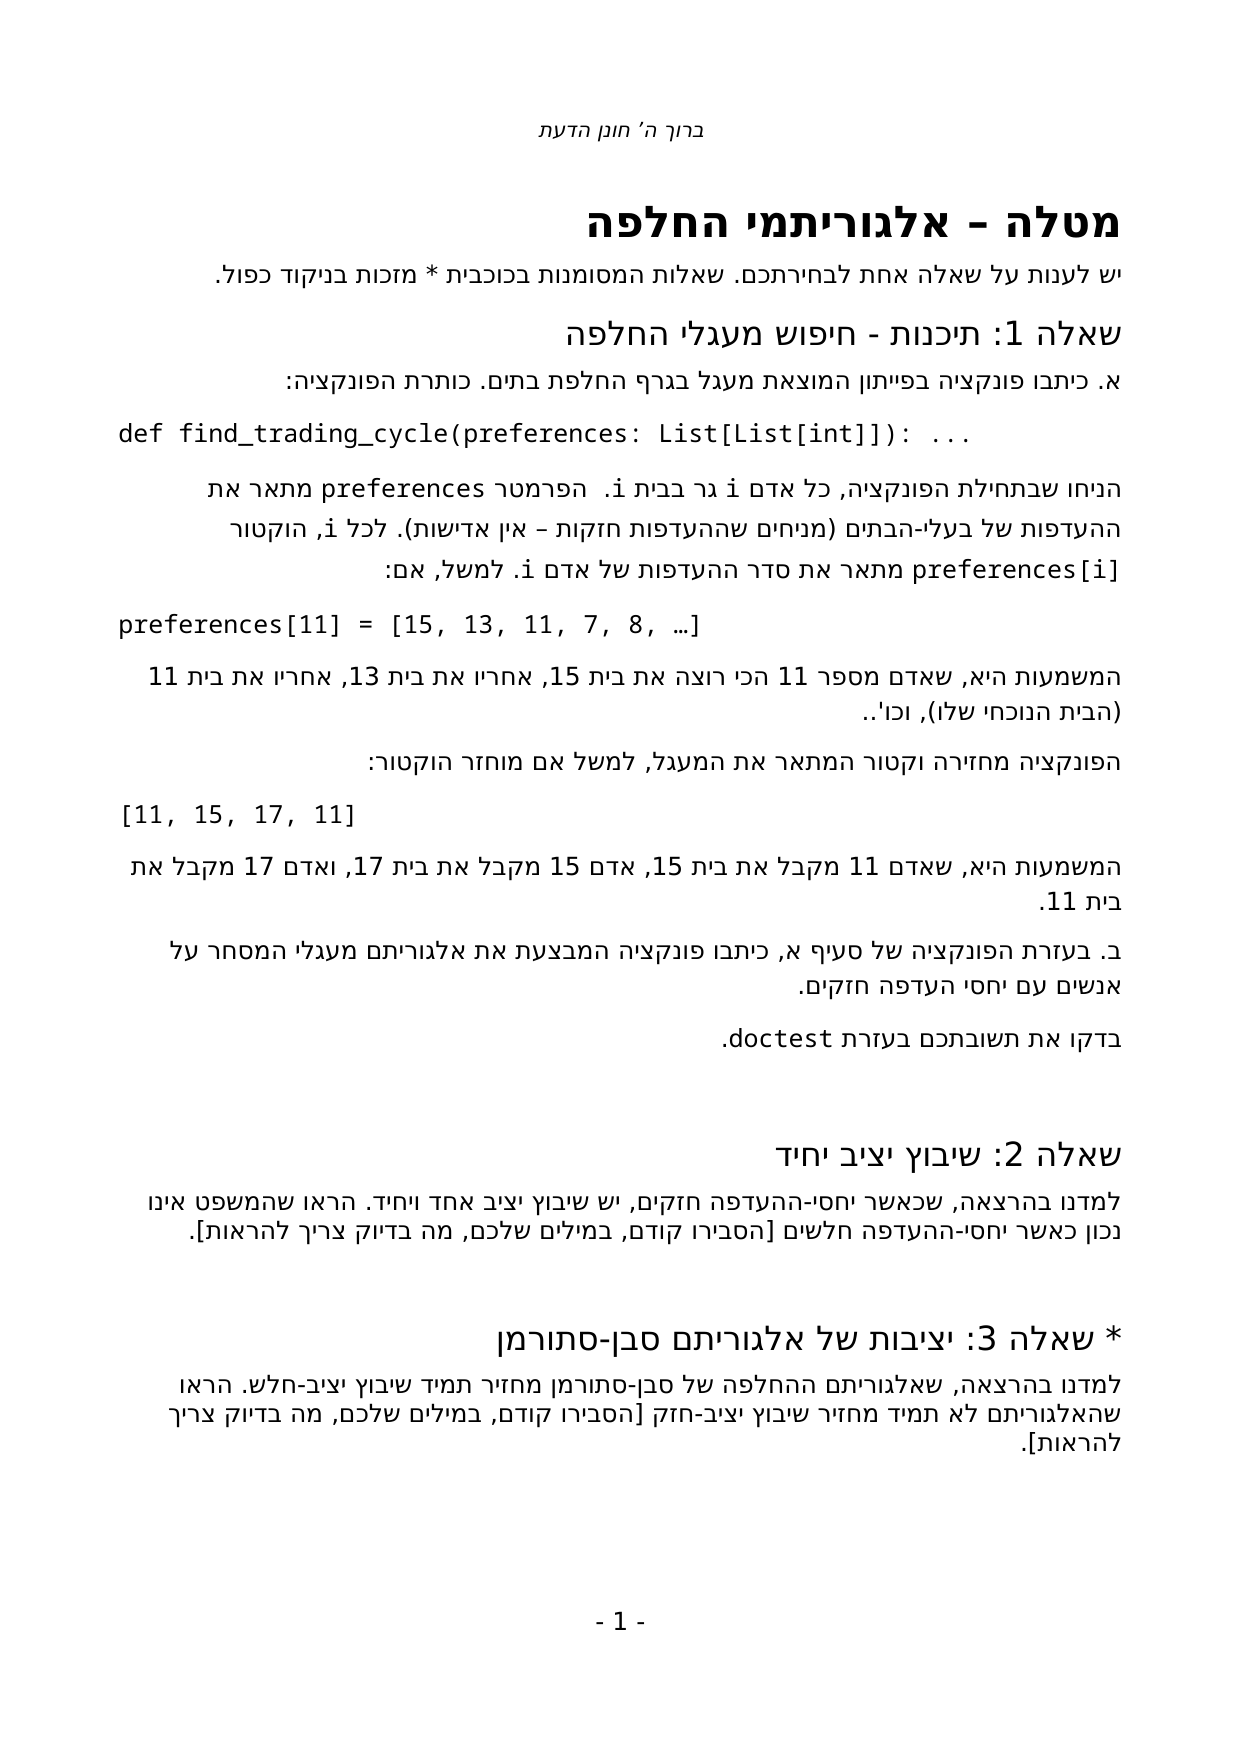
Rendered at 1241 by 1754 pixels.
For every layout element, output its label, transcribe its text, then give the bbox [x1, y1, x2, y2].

text למדנו בהרצאה, שכאשר יחסי-ההעדפה חזקים, יש שיבוץ יציב אחד ויחיד. הראו שהמשפט אינו נכון כאשר יחסי-ההעדפה חלשים [הסבירו קודם, במילים שלכם, מה בדיוק צריך להראות]. [118, 1187, 1122, 1245]
text המשמעות היא, שאדם מספר 11 הכי רוצה את בית 15, אחריו את בית 13, אחריו את בית 11 (הבית הנוכחי שלו), וכו'.. [118, 662, 1122, 727]
subtitle שאלה 2: שיבוץ יציב יחיד [118, 1136, 1122, 1174]
text בדקו את תשובתכם בעזרת doctest. [118, 1021, 1122, 1055]
text הניחו שבתחילת הפונקציה, כל אדם i גר בבית i. הפרמטר preferences מתאר את ההעדפות של בעלי-הבתים (מניחים שההעדפות חזקות – אין אדישות). לכל i, הוקטור preferences[i] מתאר את סדר ההעדפות של אדם i. למשל, אם: [118, 471, 1122, 586]
text [11, 15, 17, 11] [118, 797, 1122, 831]
text הפונקציה מחזירה וקטור המתאר את המעגל, למשל אם מוחזר הוקטור: [118, 747, 1122, 776]
text המשמעות היא, שאדם 11 מקבל את בית 15, אדם 15 מקבל את בית 17, ואדם 17 מקבל את בית 11. [118, 852, 1122, 916]
text למדנו בהרצאה, שאלגוריתם ההחלפה של סבן-סתורמן מחזיר תמיד שיבוץ יציב-חלש. הראו שהאלגוריתם לא תמיד מחזיר שיבוץ יציב-חזק [הסבירו קודם, במילים שלכם, מה בדיוק צריך להראות]. [118, 1370, 1122, 1458]
text preferences[11] = [15, 13, 11, 7, 8, …] [118, 607, 1122, 641]
subtitle * שאלה 3: יציבות של אלגוריתם סבן-סתורמן [118, 1319, 1122, 1358]
text יש לענות על שאלה אחת לבחירתכם. שאלות המסומנות בכוכבית * מזכות בניקוד כפול. [118, 260, 1122, 289]
text א. כיתבו פונקציה בפייתון המוצאת מעגל בגרף החלפת בתים. כותרת הפונקציה: [118, 366, 1122, 395]
subtitle שאלה 1: תיכנות - חיפוש מעגלי החלפה [118, 314, 1122, 353]
text ב. בעזרת הפונקציה של סעיף א, כיתבו פונקציה המבצעת את אלגוריתם מעגלי המסחר על אנשים עם יחסי העדפה חזקים. [118, 937, 1122, 1001]
subtitle מטלה – אלגוריתמי החלפה [118, 197, 1122, 248]
text def find_trading_cycle(preferences: List[List[int]]): ... [118, 415, 1122, 449]
